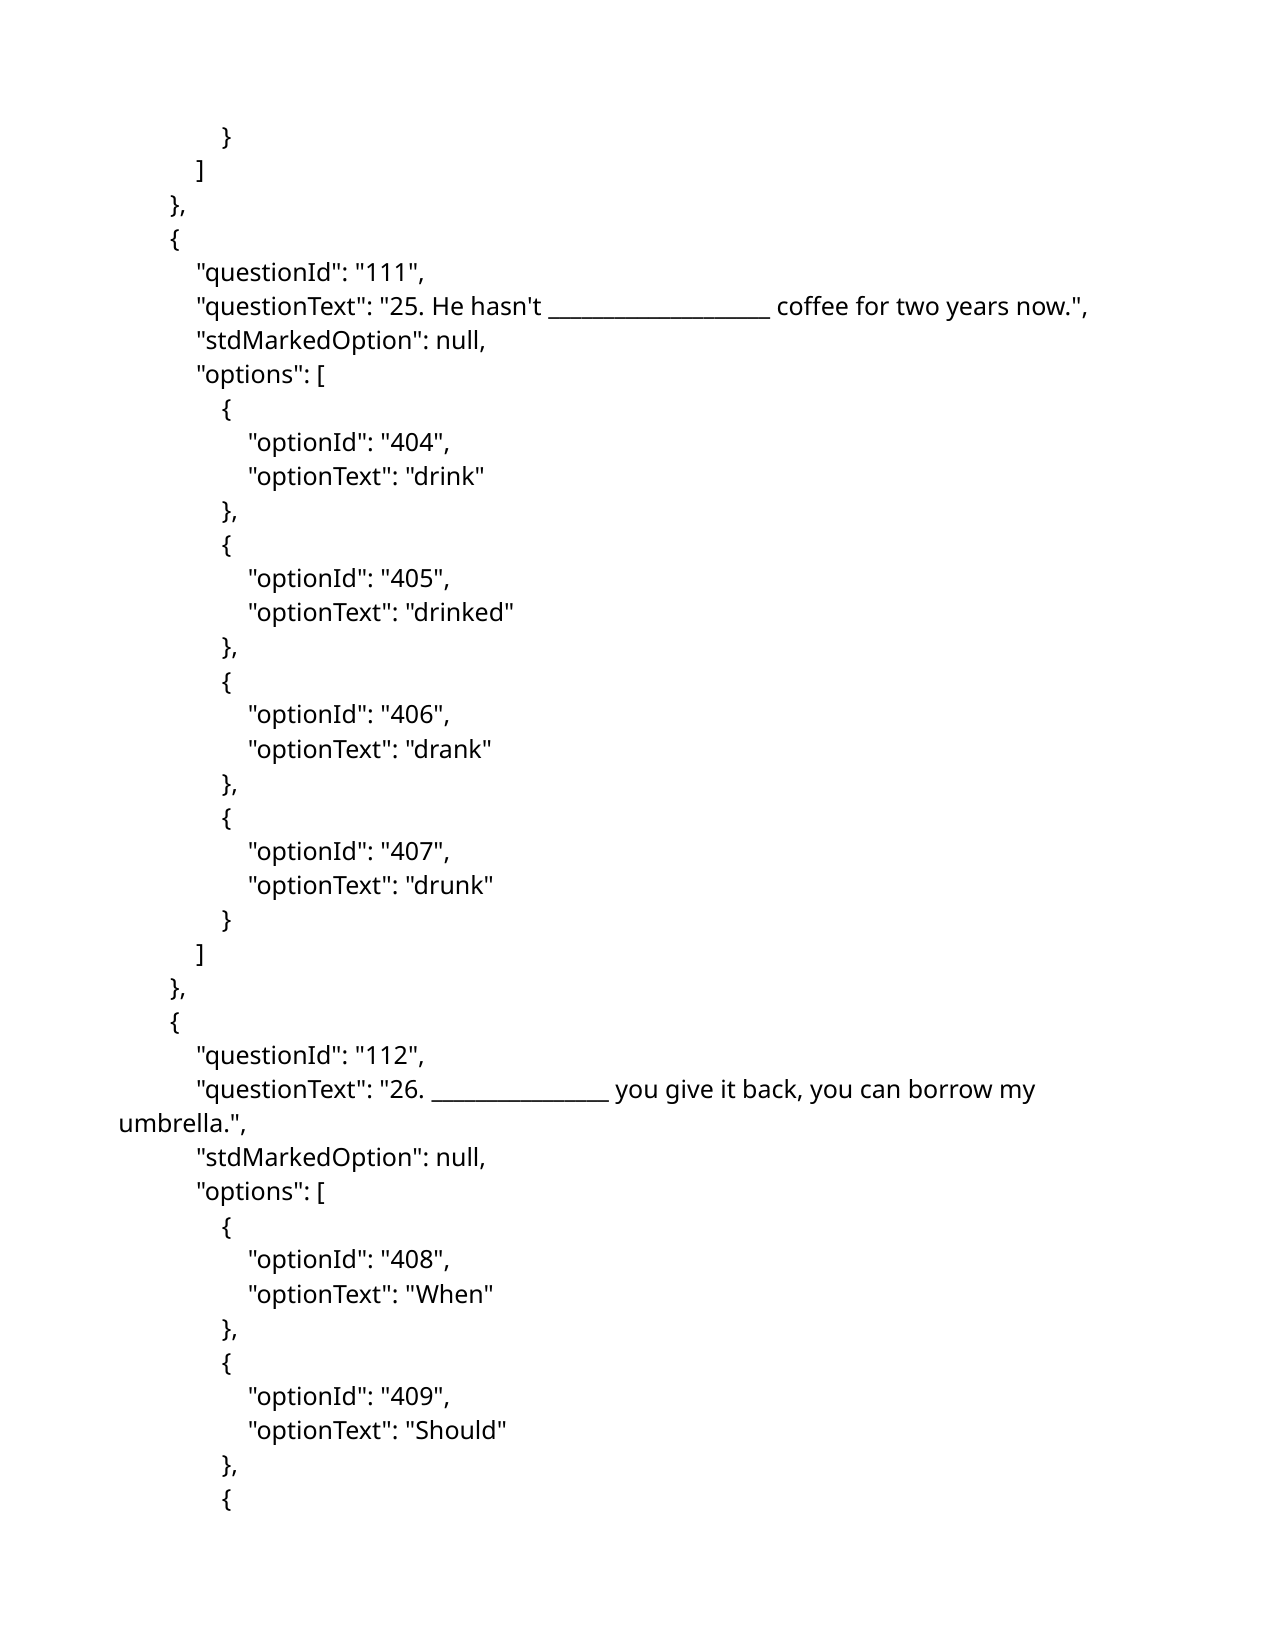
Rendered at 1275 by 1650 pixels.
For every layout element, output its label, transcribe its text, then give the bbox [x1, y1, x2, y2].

text } ] }, { "questionId": "111", "questionText": "25. He hasn't ____________________ coffee for two years now.", "stdMarkedOption": null, "options": [ { "optionId": "404", "optionText": "drink" }, { "optionId": "405", "optionText": "drinked" }, { "optionId": "406", "optionText": "drank" }, { "optionId": "407", "optionText": "drunk" } ] }, { "questionId": "112", "questionText": "26. ________________ you give it back, you can borrow my umbrella.", "stdMarkedOption": null, "options": [ { "optionId": "408", "optionText": "When" }, { "optionId": "409", "optionText": "Should" }, { [118, 118, 1157, 1515]
